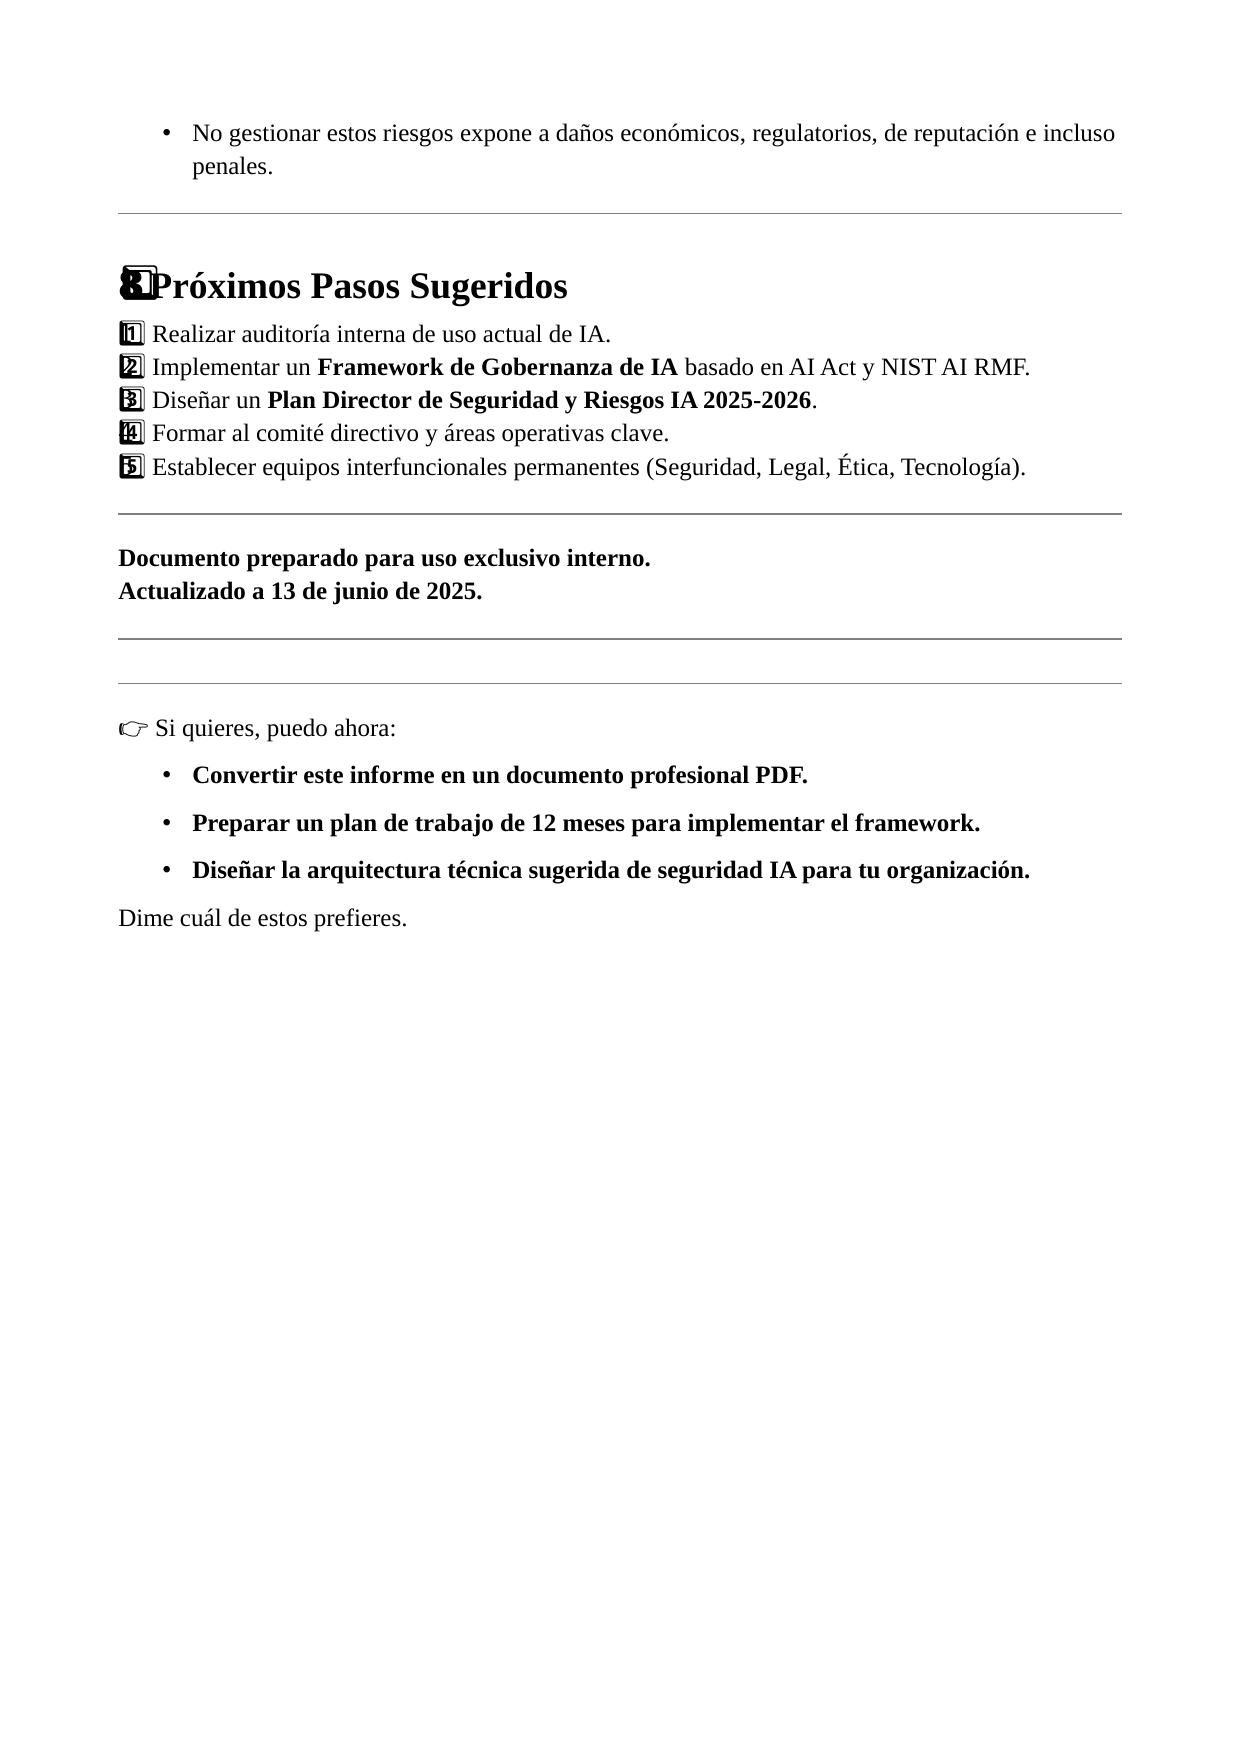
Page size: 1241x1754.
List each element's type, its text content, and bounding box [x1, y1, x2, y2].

subtitle 8️⃣ Próximos Pasos Sugeridos [118, 264, 1122, 307]
list Convertir este informe en un documento profesional PDF. [162, 760, 1122, 789]
list Preparar un plan de trabajo de 12 meses para implementar el framework. [162, 808, 1122, 837]
text 👉 Si quieres, puedo ahora: [118, 713, 1122, 741]
list No gestionar estos riesgos expone a daños económicos, regulatorios, de reputación e incluso penales. [162, 118, 1122, 180]
text Documento preparado para uso exclusivo interno. Actualizado a 13 de junio de 2025. [118, 543, 1122, 605]
text Dime cuál de estos prefieres. [118, 903, 1122, 932]
list Diseñar la arquitectura técnica sugerida de seguridad IA para tu organización. [162, 855, 1122, 884]
text 1️⃣ Realizar auditoría interna de uso actual de IA. 2️⃣ Implementar un Framework de Gobernanza de IA basado en AI Act y NIST AI RMF. 3️⃣ Diseñar un Plan Director de Seguridad y Riesgos IA 2025-2026. 4️⃣ Formar al comité directivo y áreas operativas clave. 5️⃣ Establecer equipos interfuncionales permanentes (Seguridad, Legal, Ética, Tecnología). [118, 319, 1122, 480]
